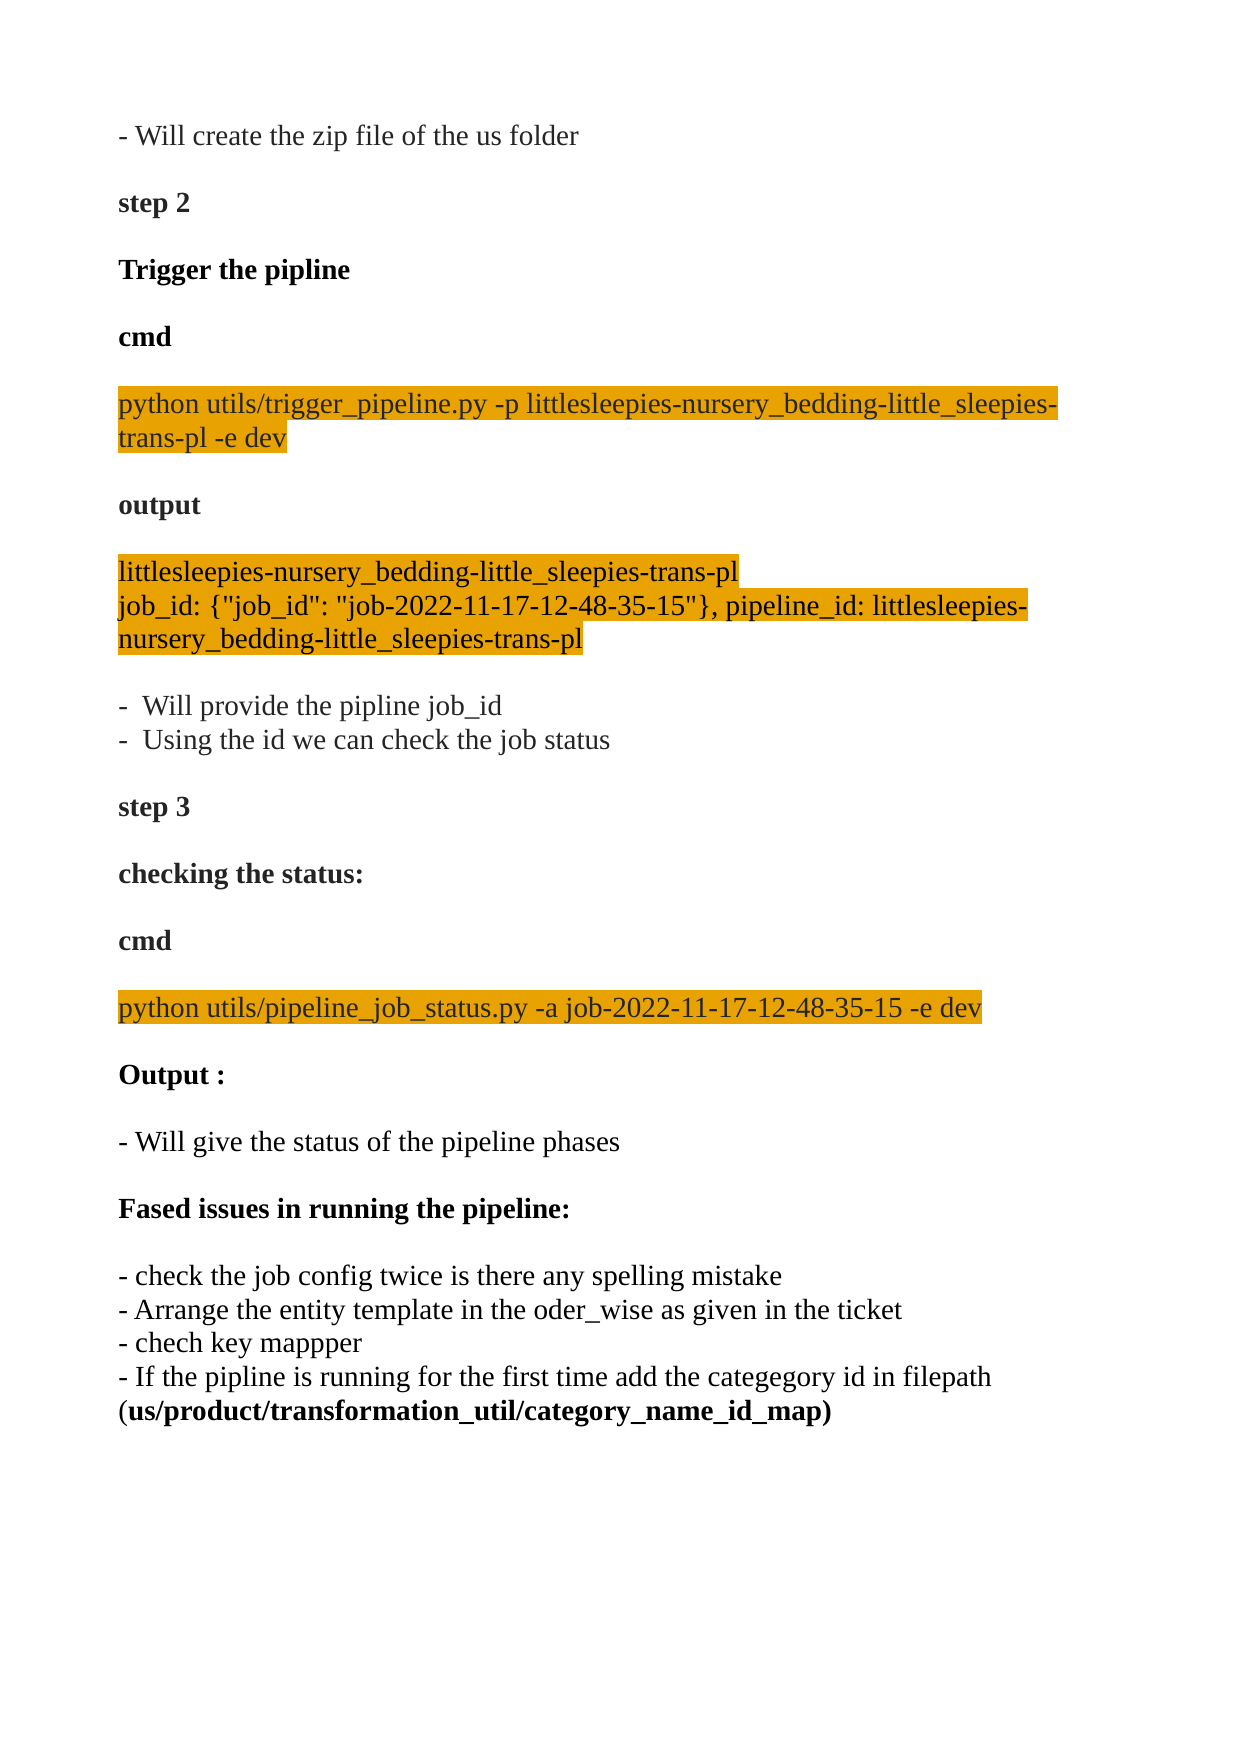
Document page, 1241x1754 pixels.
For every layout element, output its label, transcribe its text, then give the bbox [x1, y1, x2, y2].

text job_id: {"job_id": "job-2022-11-17-12-48-35-15"}, pipeline_id: littlesleepies-nursery_bedding-little_sleepies-trans-pl [118, 588, 1122, 655]
text Output : [118, 1057, 1122, 1091]
text - If the pipline is running for the first time add the categegory id in filepath (us/product/transformation_util/category_name_id_map) [118, 1359, 1122, 1426]
text - Using the id we can check the job status [118, 722, 1122, 755]
text cmd [118, 923, 1122, 957]
text step 2 [118, 185, 1122, 219]
text Fased issues in running the pipeline: [118, 1191, 1122, 1225]
text step 3 [118, 789, 1122, 822]
text output [118, 487, 1122, 521]
text littlesleepies-nursery_bedding-little_sleepies-trans-pl [118, 554, 1122, 588]
text - Will provide the pipline job_id [118, 688, 1122, 722]
text Trigger the pipline [118, 252, 1122, 286]
text - check the job config twice is there any spelling mistake [118, 1258, 1122, 1292]
text - chech key mappper [118, 1326, 1122, 1359]
text - Will give the status of the pipeline phases [118, 1124, 1122, 1158]
text cmd [118, 319, 1122, 353]
text - Arrange the entity template in the oder_wise as given in the ticket [118, 1292, 1122, 1326]
text checking the status: [118, 856, 1122, 889]
text - Will create the zip file of the us folder [118, 118, 1122, 152]
text python utils/pipeline_job_status.py -a job-2022-11-17-12-48-35-15 -e dev [118, 990, 1122, 1024]
text python utils/trigger_pipeline.py -p littlesleepies-nursery_bedding-little_sleepies-trans-pl -e dev [118, 386, 1122, 453]
